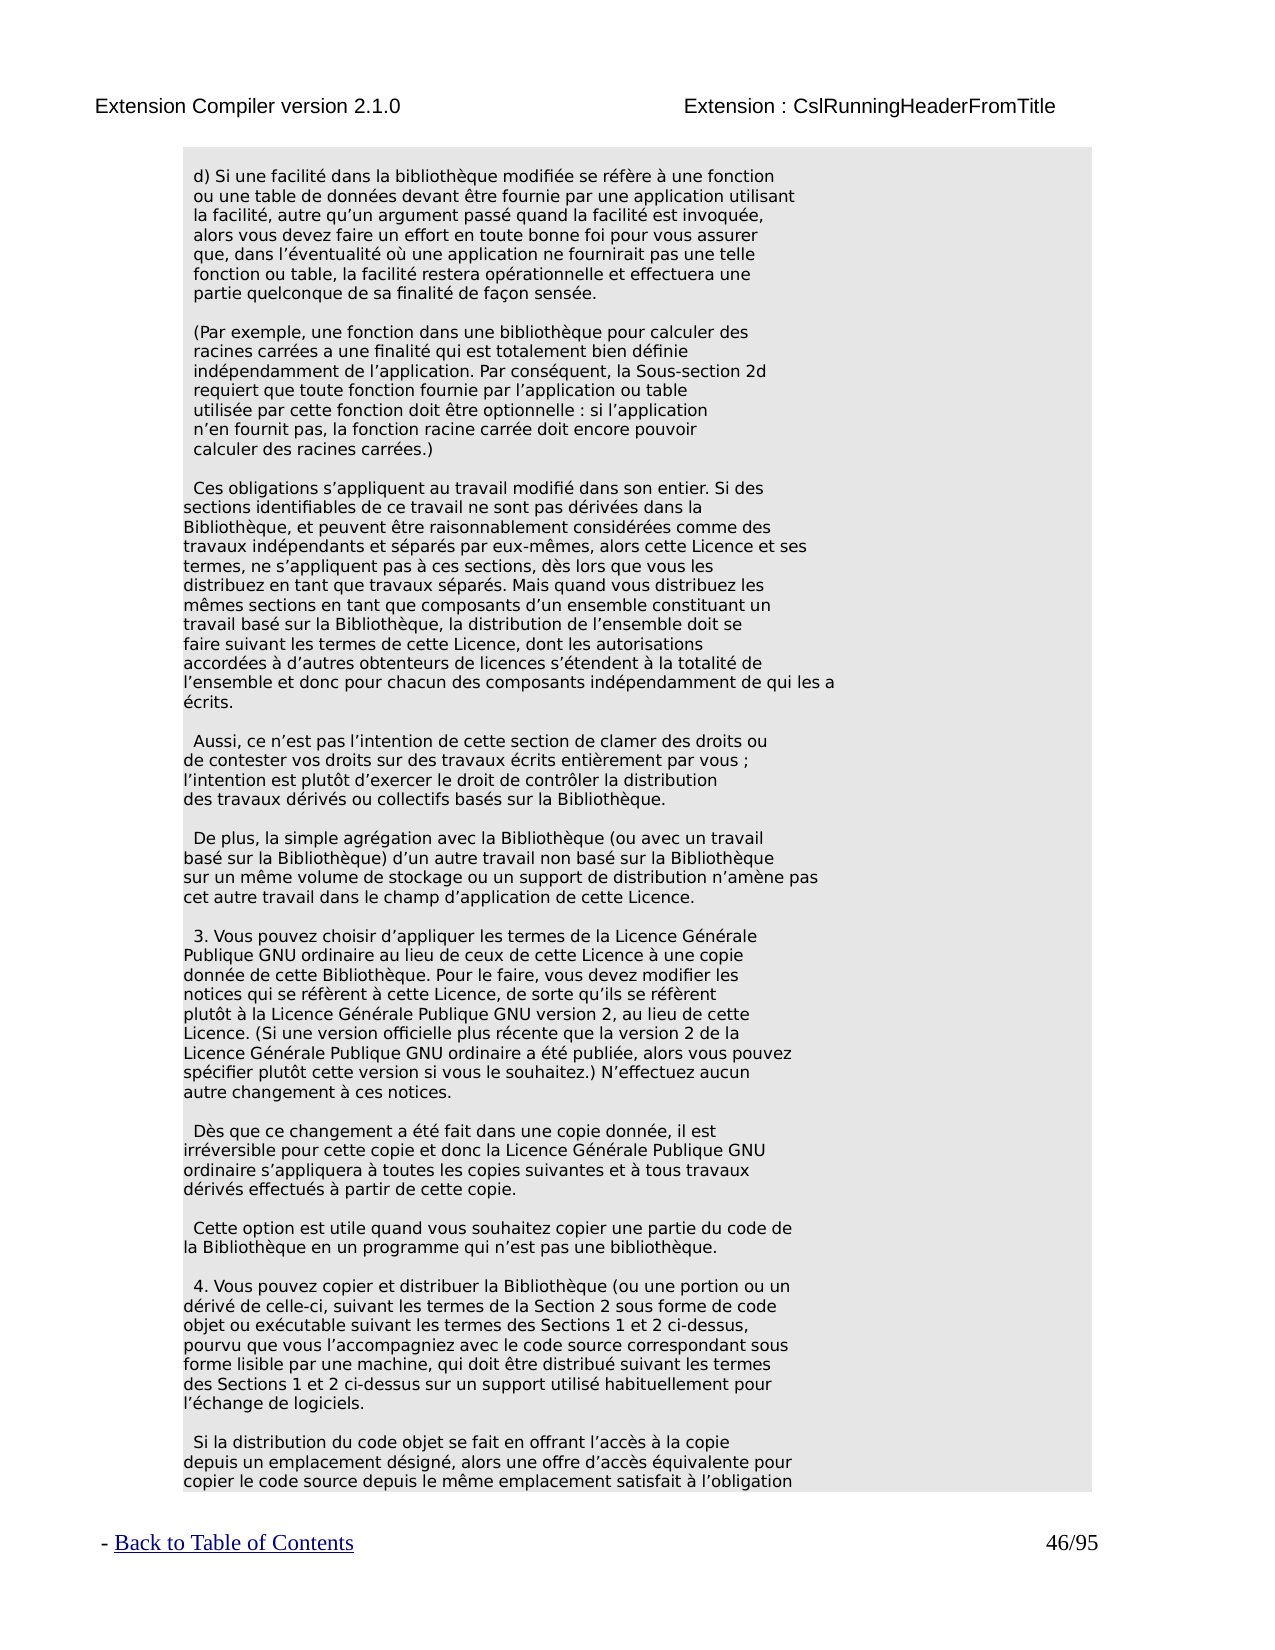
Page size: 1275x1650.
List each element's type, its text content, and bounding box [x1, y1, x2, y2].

text Publique GNU ordinaire au lieu de ceux de cette Licence à une copie [183, 946, 1092, 966]
text l’échange de logiciels. [183, 1394, 1092, 1414]
text copier le code source depuis le même emplacement satisfait à l’obligation [183, 1472, 1092, 1492]
text donnée de cette Bibliothèque. Pour le faire, vous devez modifier les [183, 966, 1092, 985]
text Si la distribution du code objet se fait en offrant l’accès à la copie [183, 1433, 1092, 1453]
text Licence. (Si une version officielle plus récente que la version 2 de la [183, 1024, 1092, 1043]
text dérivé de celle-ci, suivant les termes de la Section 2 sous forme de code [183, 1297, 1092, 1316]
text pourvu que vous l’accompagniez avec le code source correspondant sous [183, 1336, 1092, 1355]
text alors vous devez faire un effort en toute bonne foi pour vous assurer [183, 225, 1092, 245]
text la facilité, autre qu’un argument passé quand la facilité est invoquée, [183, 206, 1092, 225]
text que, dans l’éventualité où une application ne fournirait pas une telle [183, 245, 1092, 264]
text travail basé sur la Bibliothèque, la distribution de l’ensemble doit se [183, 615, 1092, 634]
text travaux indépendants et séparés par eux-mêmes, alors cette Licence et ses [183, 537, 1092, 557]
text accordées à d’autres obtenteurs de licences s’étendent à la totalité de [183, 654, 1092, 673]
text mêmes sections en tant que composants d’un ensemble constituant un [183, 596, 1092, 615]
text écrits. [183, 693, 1092, 712]
text d) Si une facilité dans la bibliothèque modifiée se réfère à une fonction [183, 167, 1092, 186]
text des Sections 1 et 2 ci-dessus sur un support utilisé habituellement pour [183, 1375, 1092, 1394]
text Dès que ce changement a été fait dans une copie donnée, il est [183, 1121, 1092, 1141]
text dérivés effectués à partir de cette copie. [183, 1180, 1092, 1199]
text requiert que toute fonction fournie par l’application ou table [183, 381, 1092, 401]
text utilisée par cette fonction doit être optionnelle : si l’application [183, 401, 1092, 420]
text faire suivant les termes de cette Licence, dont les autorisations [183, 634, 1092, 654]
text depuis un emplacement désigné, alors une offre d’accès équivalente pour [183, 1453, 1092, 1472]
text sur un même volume de stockage ou un support de distribution n’amène pas [183, 868, 1092, 888]
text basé sur la Bibliothèque) d’un autre travail non basé sur la Bibliothèque [183, 849, 1092, 868]
text sections identifiables de ce travail ne sont pas dérivées dans la [183, 498, 1092, 518]
text De plus, la simple agrégation avec la Bibliothèque (ou avec un travail [183, 829, 1092, 849]
text (Par exemple, une fonction dans une bibliothèque pour calculer des [183, 323, 1092, 342]
text cet autre travail dans le champ d’application de cette Licence. [183, 888, 1092, 907]
text objet ou exécutable suivant les termes des Sections 1 et 2 ci-dessus, [183, 1316, 1092, 1336]
text indépendamment de l’application. Par conséquent, la Sous-section 2d [183, 362, 1092, 381]
text Licence Générale Publique GNU ordinaire a été publiée, alors vous pouvez [183, 1043, 1092, 1063]
text racines carrées a une finalité qui est totalement bien définie [183, 342, 1092, 362]
text distribuez en tant que travaux séparés. Mais quand vous distribuez les [183, 576, 1092, 596]
text spécifier plutôt cette version si vous le souhaitez.) N’effectuez aucun [183, 1063, 1092, 1082]
text la Bibliothèque en un programme qui n’est pas une bibliothèque. [183, 1238, 1092, 1258]
text plutôt à la Licence Générale Publique GNU version 2, au lieu de cette [183, 1004, 1092, 1024]
text partie quelconque de sa finalité de façon sensée. [183, 284, 1092, 303]
text Aussi, ce n’est pas l’intention de cette section de clamer des droits ou [183, 732, 1092, 751]
text des travaux dérivés ou collectifs basés sur la Bibliothèque. [183, 790, 1092, 810]
text l’ensemble et donc pour chacun des composants indépendamment de qui les a [183, 673, 1092, 693]
text n’en fournit pas, la fonction racine carrée doit encore pouvoir [183, 420, 1092, 440]
text Cette option est utile quand vous souhaitez copier une partie du code de [183, 1219, 1092, 1238]
text calculer des racines carrées.) [183, 440, 1092, 459]
text de contester vos droits sur des travaux écrits entièrement par vous ; [183, 751, 1092, 771]
text irréversible pour cette copie et donc la Licence Générale Publique GNU [183, 1141, 1092, 1160]
text ou une table de données devant être fournie par une application utilisant [183, 186, 1092, 206]
text 3. Vous pouvez choisir d’appliquer les termes de la Licence Générale [183, 927, 1092, 946]
text l’intention est plutôt d’exercer le droit de contrôler la distribution [183, 771, 1092, 790]
text 4. Vous pouvez copier et distribuer la Bibliothèque (ou une portion ou un [183, 1277, 1092, 1297]
text ordinaire s’appliquera à toutes les copies suivantes et à tous travaux [183, 1160, 1092, 1180]
text autre changement à ces notices. [183, 1082, 1092, 1102]
text notices qui se réfèrent à cette Licence, de sorte qu’ils se réfèrent [183, 985, 1092, 1004]
text Ces obligations s’appliquent au travail modifié dans son entier. Si des [183, 479, 1092, 498]
text Bibliothèque, et peuvent être raisonnablement considérées comme des [183, 518, 1092, 537]
text fonction ou table, la facilité restera opérationnelle et effectuera une [183, 264, 1092, 284]
text forme lisible par une machine, qui doit être distribué suivant les termes [183, 1355, 1092, 1375]
text termes, ne s’appliquent pas à ces sections, dès lors que vous les [183, 557, 1092, 576]
